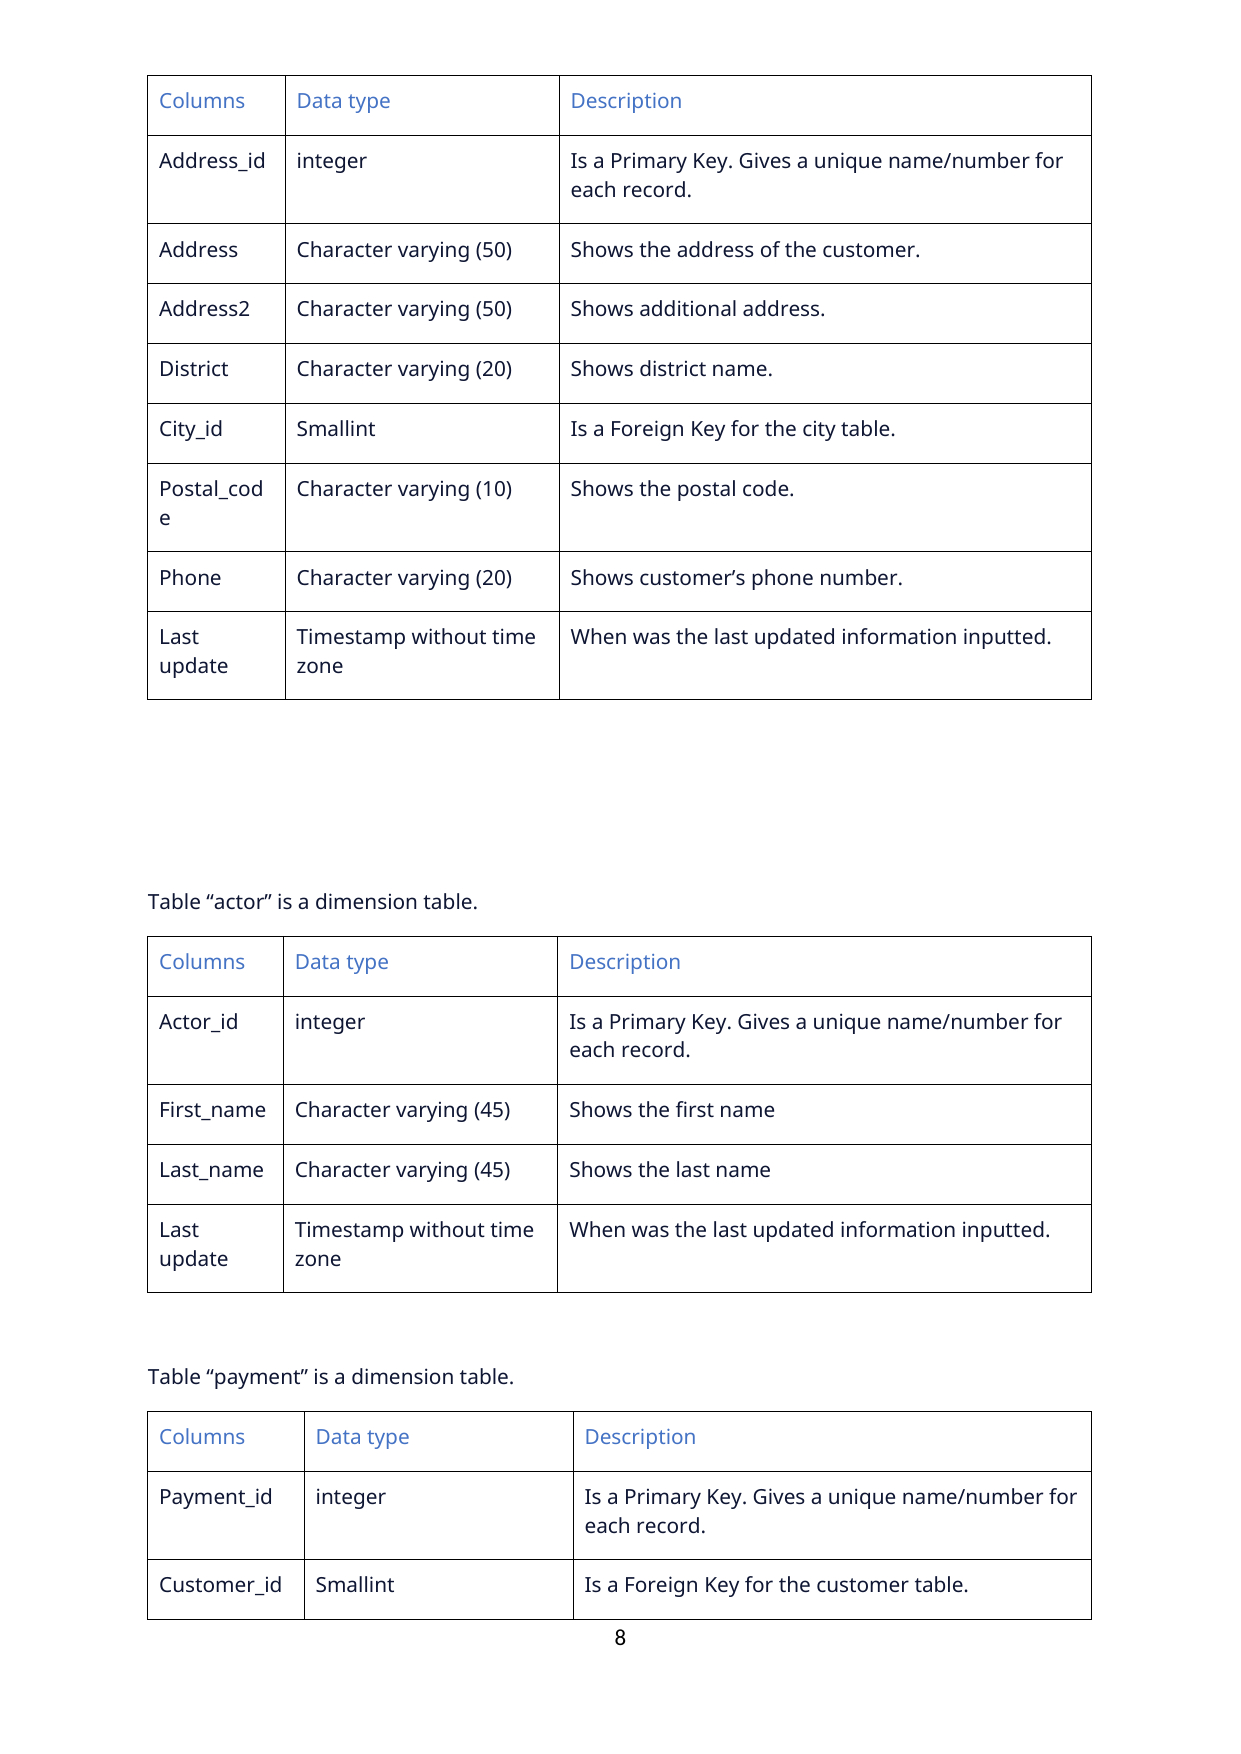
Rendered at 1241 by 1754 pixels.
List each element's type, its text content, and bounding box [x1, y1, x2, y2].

table_cell Character varying (45) [284, 1145, 557, 1204]
table_cell Smallint [286, 404, 559, 463]
table_cell City_id [148, 404, 285, 463]
table_cell Is a Foreign Key for the customer table. [574, 1560, 1091, 1619]
table_header Columns [148, 1412, 304, 1471]
table_cell Shows the first name [558, 1085, 1091, 1144]
text Table “payment” is a dimension table. [148, 1362, 1092, 1391]
table_cell Character varying (45) [284, 1085, 557, 1144]
table_cell Payment_id [148, 1472, 304, 1559]
table_cell Last_name [148, 1145, 283, 1204]
table_header Columns [148, 76, 285, 135]
table_cell Actor_id [148, 997, 283, 1084]
table_header Description [574, 1412, 1091, 1471]
table_cell integer [305, 1472, 573, 1559]
table_cell Character varying (20) [286, 552, 559, 611]
table_cell Timestamp without time zone [284, 1205, 557, 1292]
table_cell Character varying (50) [286, 224, 559, 283]
table_cell Last update [148, 612, 285, 699]
table_cell When was the last updated information inputted. [560, 612, 1091, 699]
table_cell Address2 [148, 284, 285, 343]
table_cell Shows the postal code. [560, 464, 1091, 551]
table_cell Address_id [148, 136, 285, 223]
table_cell First_name [148, 1085, 283, 1144]
table_header Description [560, 76, 1091, 135]
table_cell Shows additional address. [560, 284, 1091, 343]
text Table “actor” is a dimension table. [148, 887, 1092, 916]
table_header Columns [148, 937, 283, 996]
table_header Description [558, 937, 1091, 996]
table_cell Shows the address of the customer. [560, 224, 1091, 283]
table_cell When was the last updated information inputted. [558, 1205, 1091, 1292]
table_cell Character varying (20) [286, 344, 559, 403]
table_cell Shows the last name [558, 1145, 1091, 1204]
table_cell integer [284, 997, 557, 1084]
table_cell Shows district name. [560, 344, 1091, 403]
table_cell Is a Primary Key. Gives a unique name/number for each record. [560, 136, 1091, 223]
table_cell Shows customer’s phone number. [560, 552, 1091, 611]
table_cell District [148, 344, 285, 403]
table_cell Last update [148, 1205, 283, 1292]
table_cell Is a Foreign Key for the city table. [560, 404, 1091, 463]
table_cell Character varying (50) [286, 284, 559, 343]
table_header Data type [284, 937, 557, 996]
table_cell Postal_code [148, 464, 285, 551]
table_header Data type [286, 76, 559, 135]
table_header Data type [305, 1412, 573, 1471]
table_cell integer [286, 136, 559, 223]
table_cell Is a Primary Key. Gives a unique name/number for each record. [558, 997, 1091, 1084]
table_cell Character varying (10) [286, 464, 559, 551]
table_cell Address [148, 224, 285, 283]
table_cell Phone [148, 552, 285, 611]
table_cell Customer_id [148, 1560, 304, 1619]
table_cell Is a Primary Key. Gives a unique name/number for each record. [574, 1472, 1091, 1559]
table_cell Smallint [305, 1560, 573, 1619]
table_cell Timestamp without time zone [286, 612, 559, 699]
